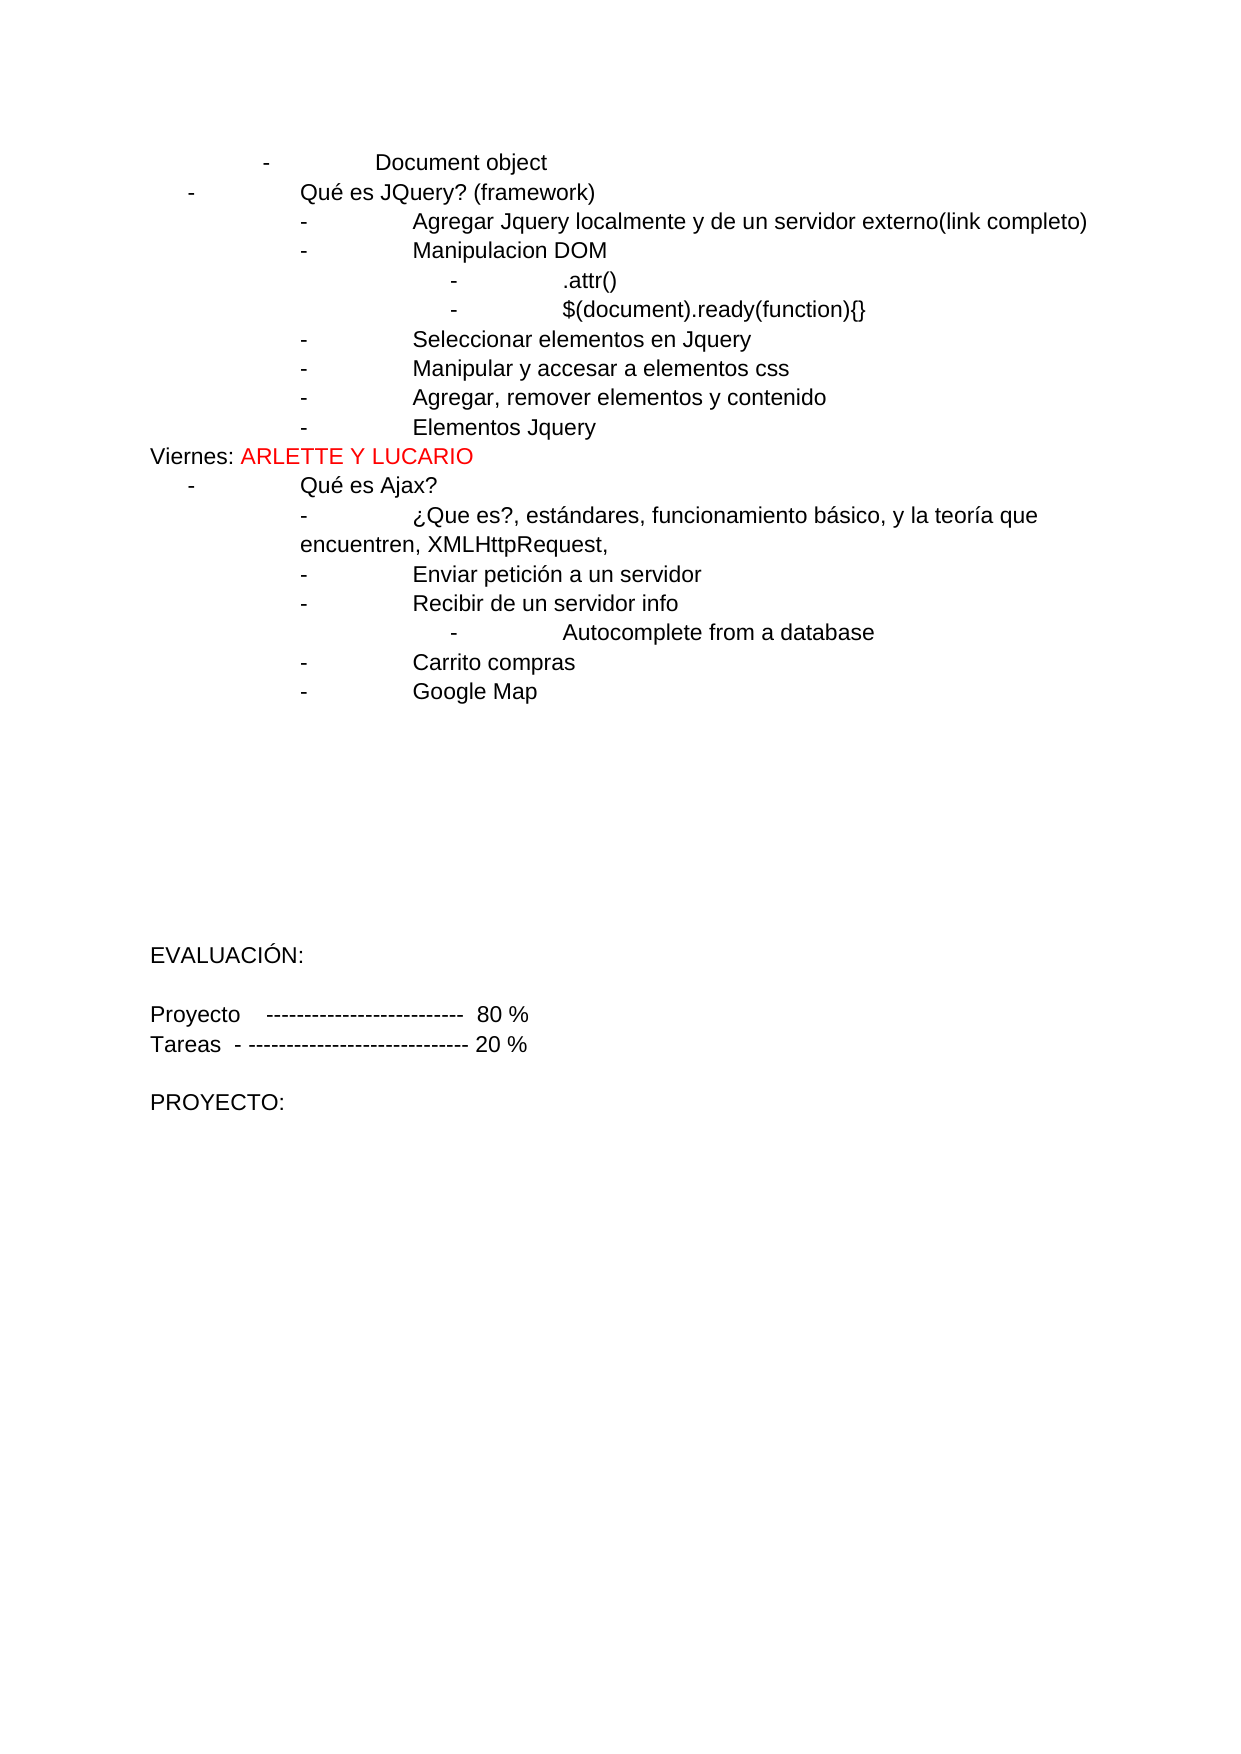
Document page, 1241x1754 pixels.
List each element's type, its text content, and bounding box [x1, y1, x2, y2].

list Recibir de un servidor info [187, 591, 1091, 616]
list Google Map [187, 679, 1091, 704]
list Document object [262, 150, 1091, 176]
list Seleccionar elementos en Jquery [187, 326, 1091, 352]
list Autocomplete from a database [262, 620, 1091, 646]
list Agregar, remover elementos y contenido [187, 385, 1091, 411]
list Agregar Jquery localmente y de un servidor externo(link completo) [187, 209, 1091, 234]
list .attr() [262, 267, 1091, 293]
list Elementos Jquery [187, 414, 1091, 440]
text Tareas - ----------------------------- 20 % [150, 1031, 1091, 1057]
list Enviar petición a un servidor [187, 561, 1091, 587]
list Manipulacion DOM [187, 238, 1091, 264]
text Viernes: ARLETTE Y LUCARIO [150, 444, 1091, 469]
list ¿Que es?, estándares, funcionamiento básico, y la teoría que encuentren, XMLHttpRequest, [187, 502, 1091, 557]
list Qué es Ajax? [187, 473, 1091, 499]
list Carrito compras [187, 649, 1091, 675]
text EVALUACIÓN: [150, 943, 1091, 969]
list $(document).ready(function){} [262, 297, 1091, 322]
text Proyecto -------------------------- 80 % [150, 1002, 1091, 1027]
text PROYECTO: [150, 1090, 1091, 1116]
list Manipular y accesar a elementos css [187, 356, 1091, 381]
list Qué es JQuery? (framework) [187, 179, 1091, 205]
